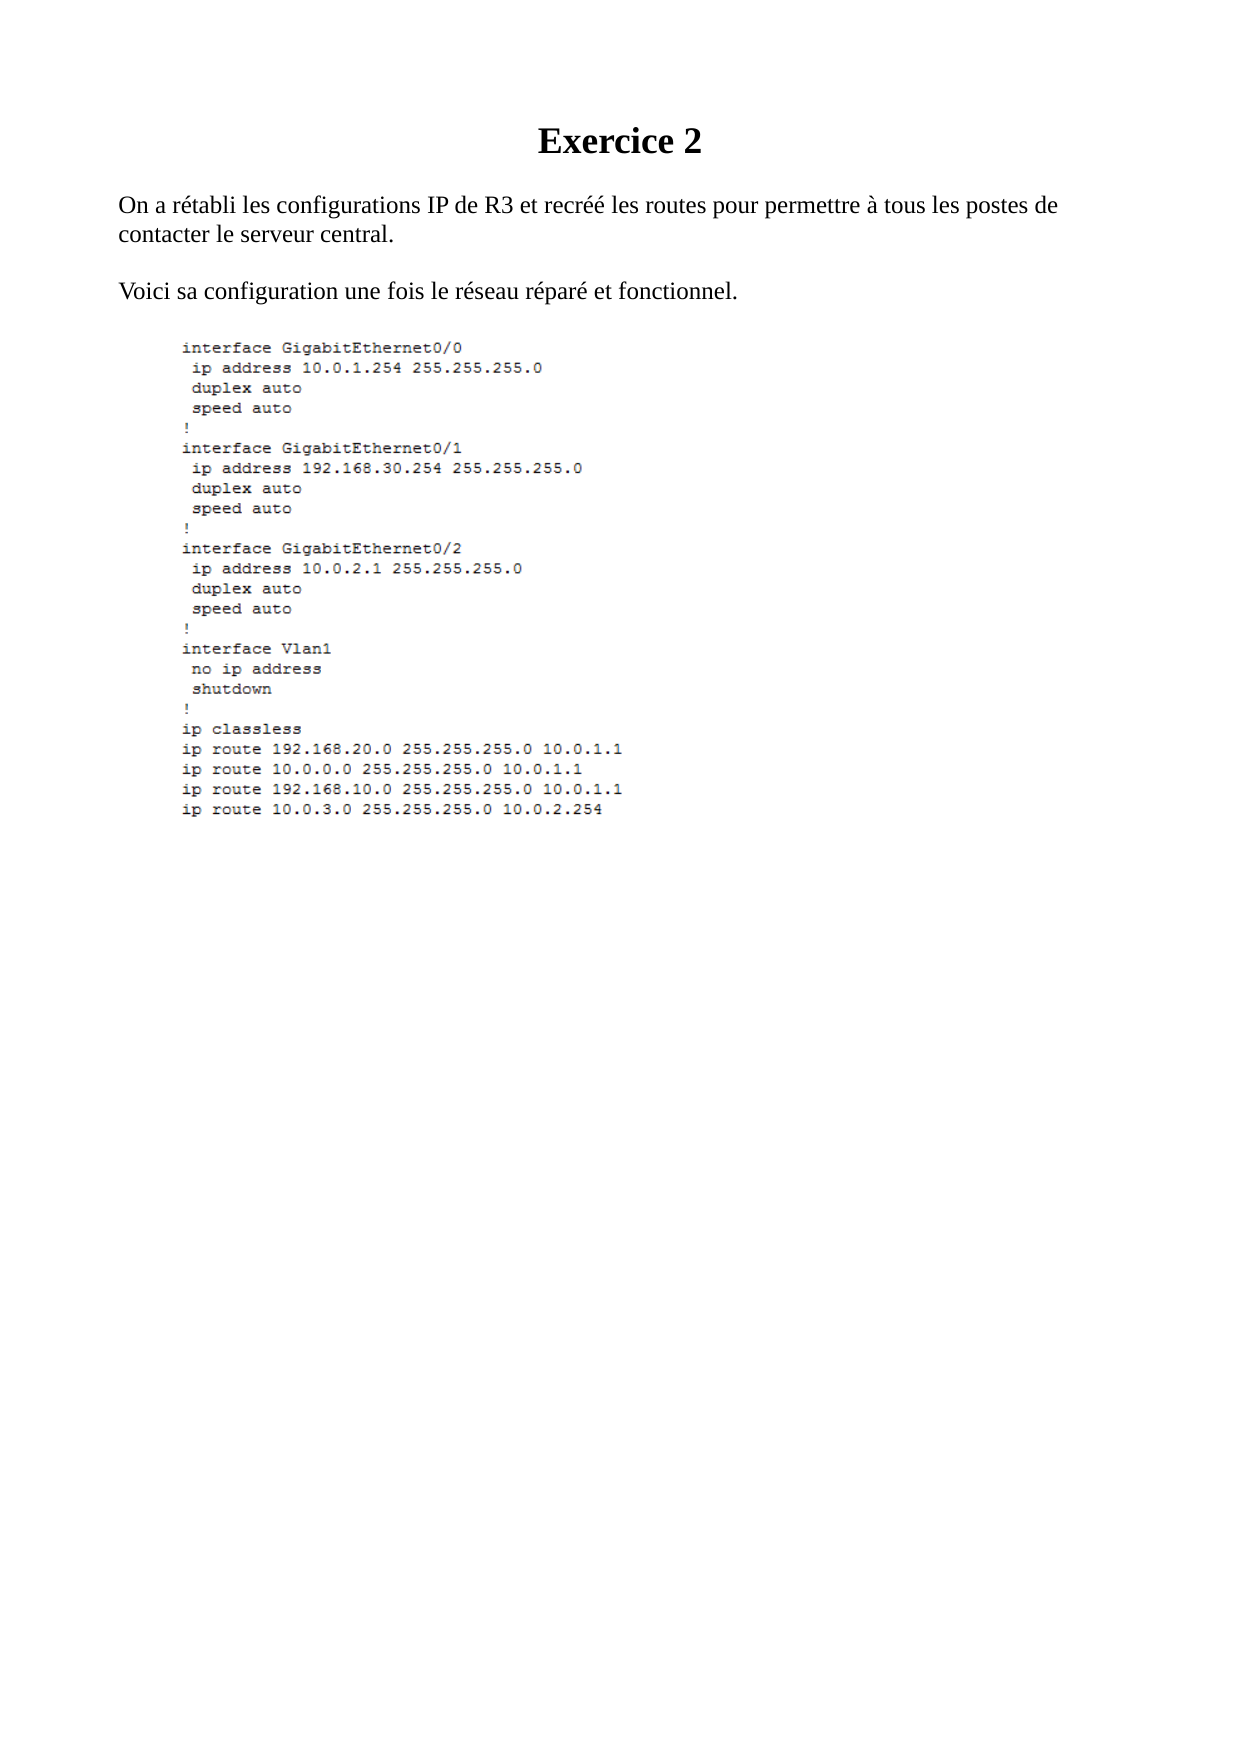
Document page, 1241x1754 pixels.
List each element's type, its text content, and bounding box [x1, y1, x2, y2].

text Exercice 2 [118, 118, 1122, 161]
text On a rétabli les configurations IP de R3 et recréé les routes pour permettre à tous les postes de contacter le serveur central. [118, 190, 1122, 247]
picture [178, 334, 643, 823]
text Voici sa configuration une fois le réseau réparé et fonctionnel. [118, 276, 1122, 305]
